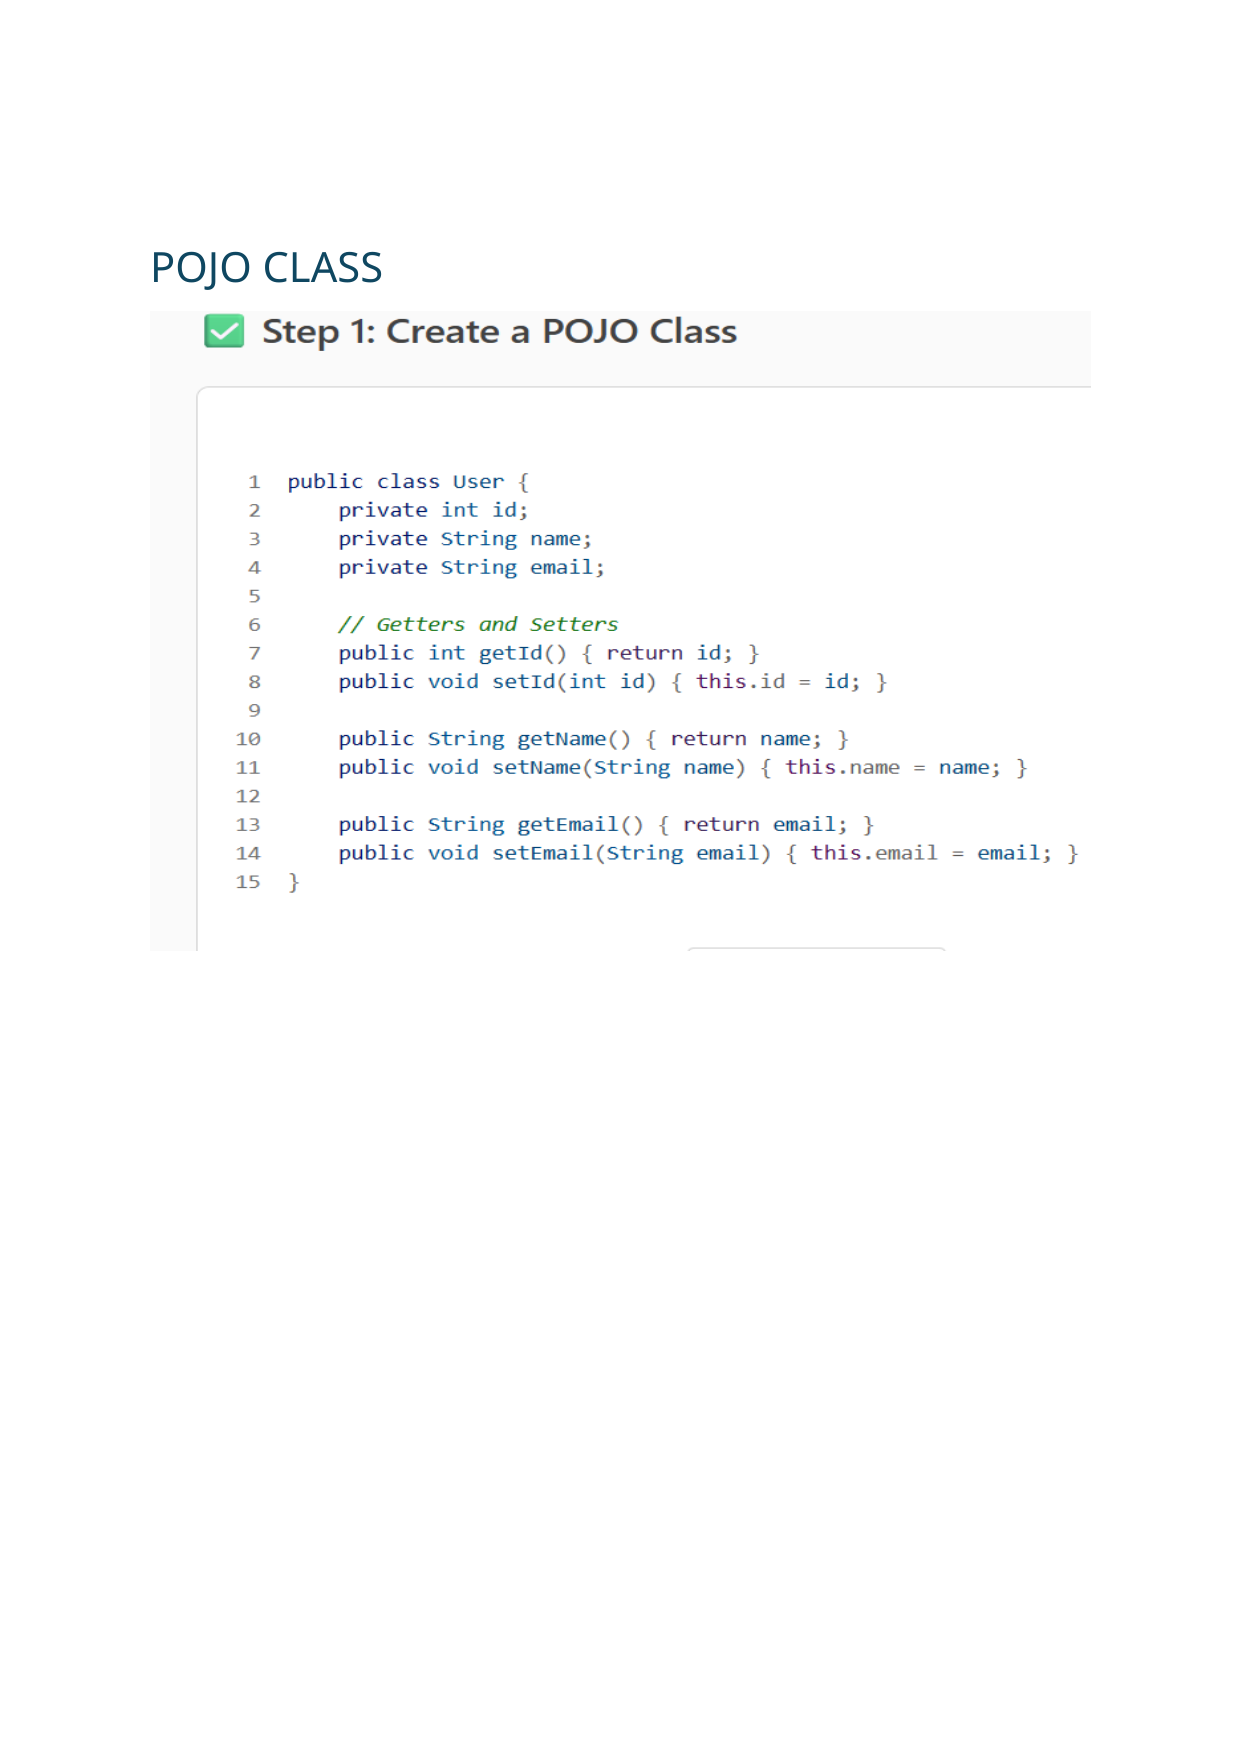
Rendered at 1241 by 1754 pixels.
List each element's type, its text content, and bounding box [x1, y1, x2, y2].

subtitle POJO CLASS [150, 238, 1090, 295]
